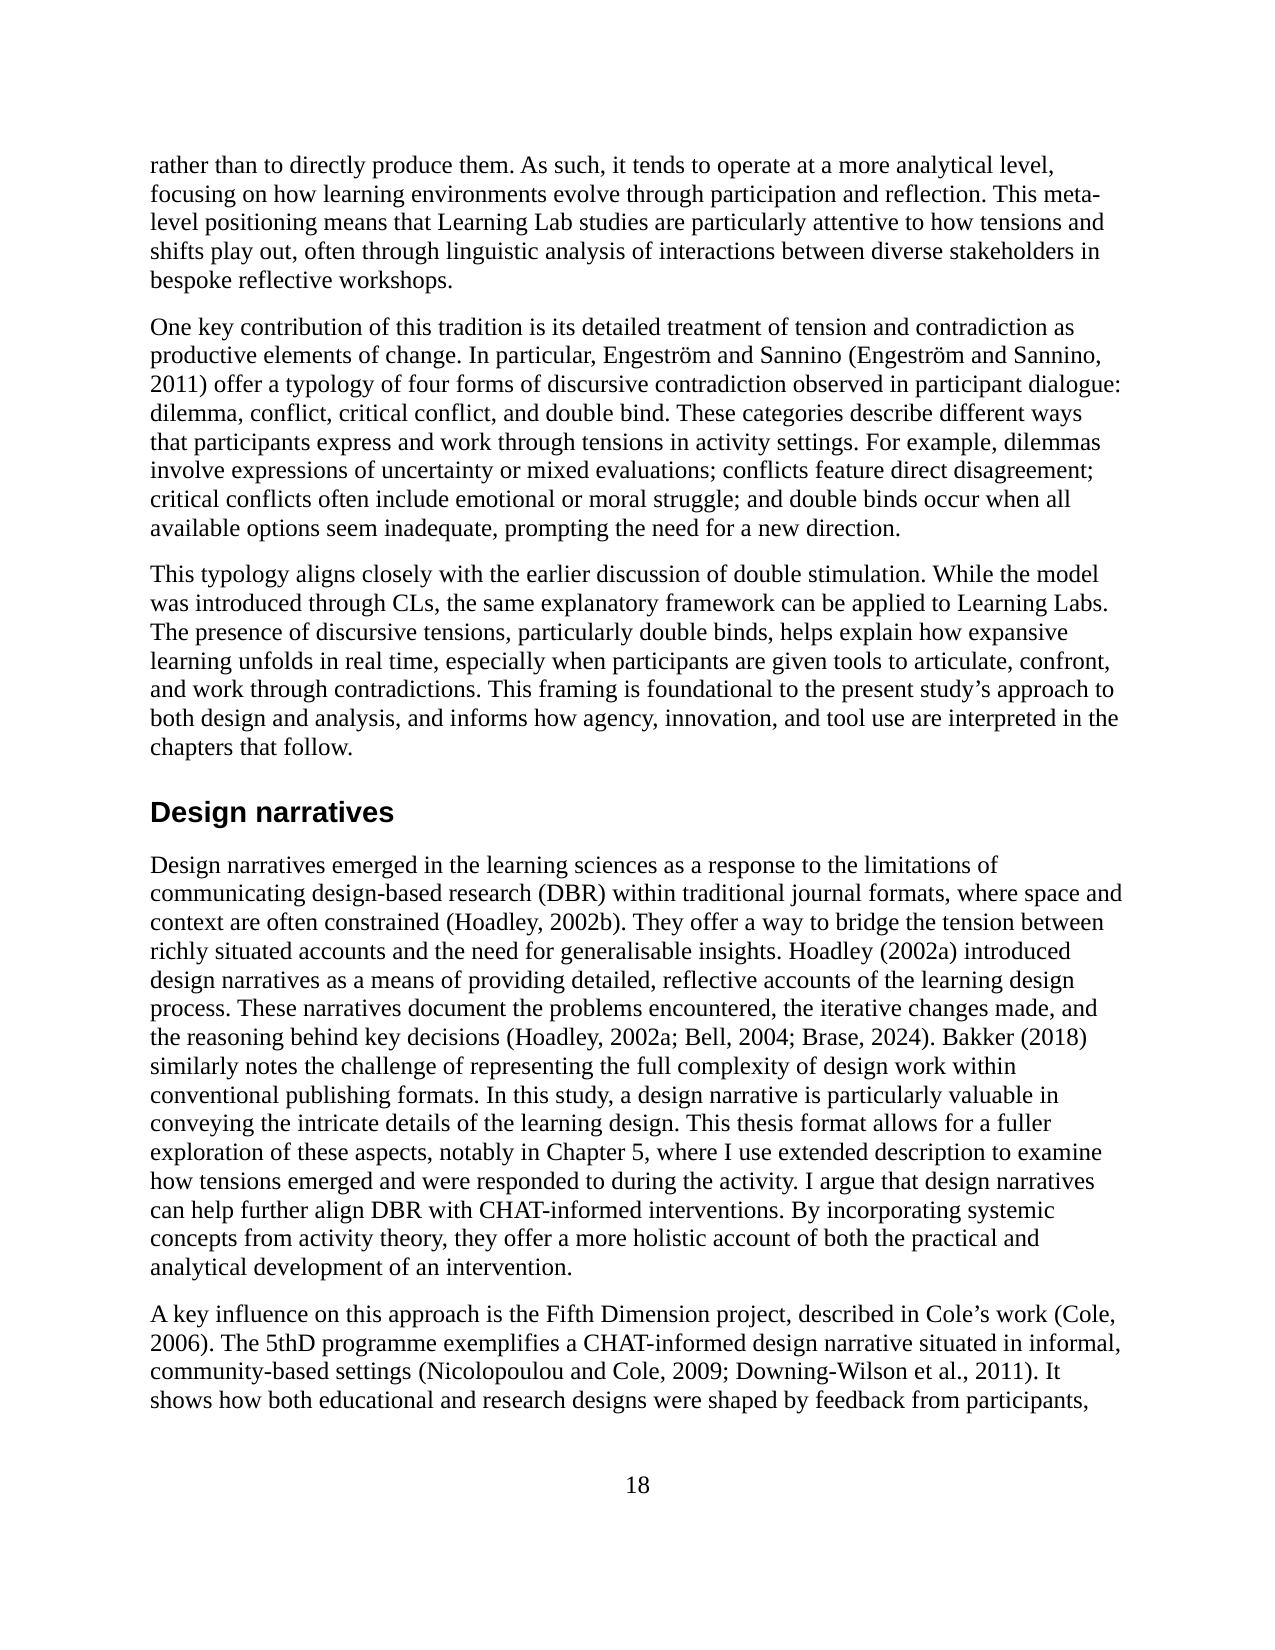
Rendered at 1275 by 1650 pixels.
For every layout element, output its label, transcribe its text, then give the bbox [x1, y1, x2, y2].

subtitle Design narratives [150, 795, 1125, 828]
text rather than to directly produce them. As such, it tends to operate at a more analytical level, focusing on how learning environments evolve through participation and reflection. This meta-level positioning means that Learning Lab studies are particularly attentive to how tensions and shifts play out, often through linguistic analysis of interactions between diverse stakeholders in bespoke reflective workshops. [150, 150, 1125, 294]
text A key influence on this approach is the Fifth Dimension project, described in Cole’s work (Cole, 2006). The 5thD programme exemplifies a CHAT-informed design narrative situated in informal, community-based settings (Nicolopoulou and Cole, 2009; Downing-Wilson et al., 2011). It shows how both educational and research designs were shaped by feedback from participants, [150, 1299, 1125, 1414]
text One key contribution of this tradition is its detailed treatment of tension and contradiction as productive elements of change. In particular, Engeström and Sannino (Engeström and Sannino, 2011) offer a typology of four forms of discursive contradiction observed in participant dialogue: dilemma, conflict, critical conflict, and double bind. These categories describe different ways that participants express and work through tensions in activity settings. For example, dilemmas involve expressions of uncertainty or mixed evaluations; conflicts feature direct disagreement; critical conflicts often include emotional or moral struggle; and double binds occur when all available options seem inadequate, prompting the need for a new direction. [150, 312, 1125, 542]
text This typology aligns closely with the earlier discussion of double stimulation. While the model was introduced through CLs, the same explanatory framework can be applied to Learning Labs. The presence of discursive tensions, particularly double binds, helps explain how expansive learning unfolds in real time, especially when participants are given tools to articulate, confront, and work through contradictions. This framing is foundational to the present study’s approach to both design and analysis, and informs how agency, innovation, and tool use are interpreted in the chapters that follow. [150, 559, 1125, 761]
text Design narratives emerged in the learning sciences as a response to the limitations of communicating design-based research (DBR) within traditional journal formats, where space and context are often constrained (Hoadley, 2002b). They offer a way to bridge the tension between richly situated accounts and the need for generalisable insights. Hoadley (2002a) introduced design narratives as a means of providing detailed, reflective accounts of the learning design process. These narratives document the problems encountered, the iterative changes made, and the reasoning behind key decisions (Hoadley, 2002a; Bell, 2004; Brase, 2024). Bakker (2018) similarly notes the challenge of representing the full complexity of design work within conventional publishing formats. In this study, a design narrative is particularly valuable in conveying the intricate details of the learning design. This thesis format allows for a fuller exploration of these aspects, notably in Chapter 5, where I use extended description to examine how tensions emerged and were responded to during the activity. I argue that design narratives can help further align DBR with CHAT-informed interventions. By incorporating systemic concepts from activity theory, they offer a more holistic account of both the practical and analytical development of an intervention. [150, 850, 1125, 1281]
